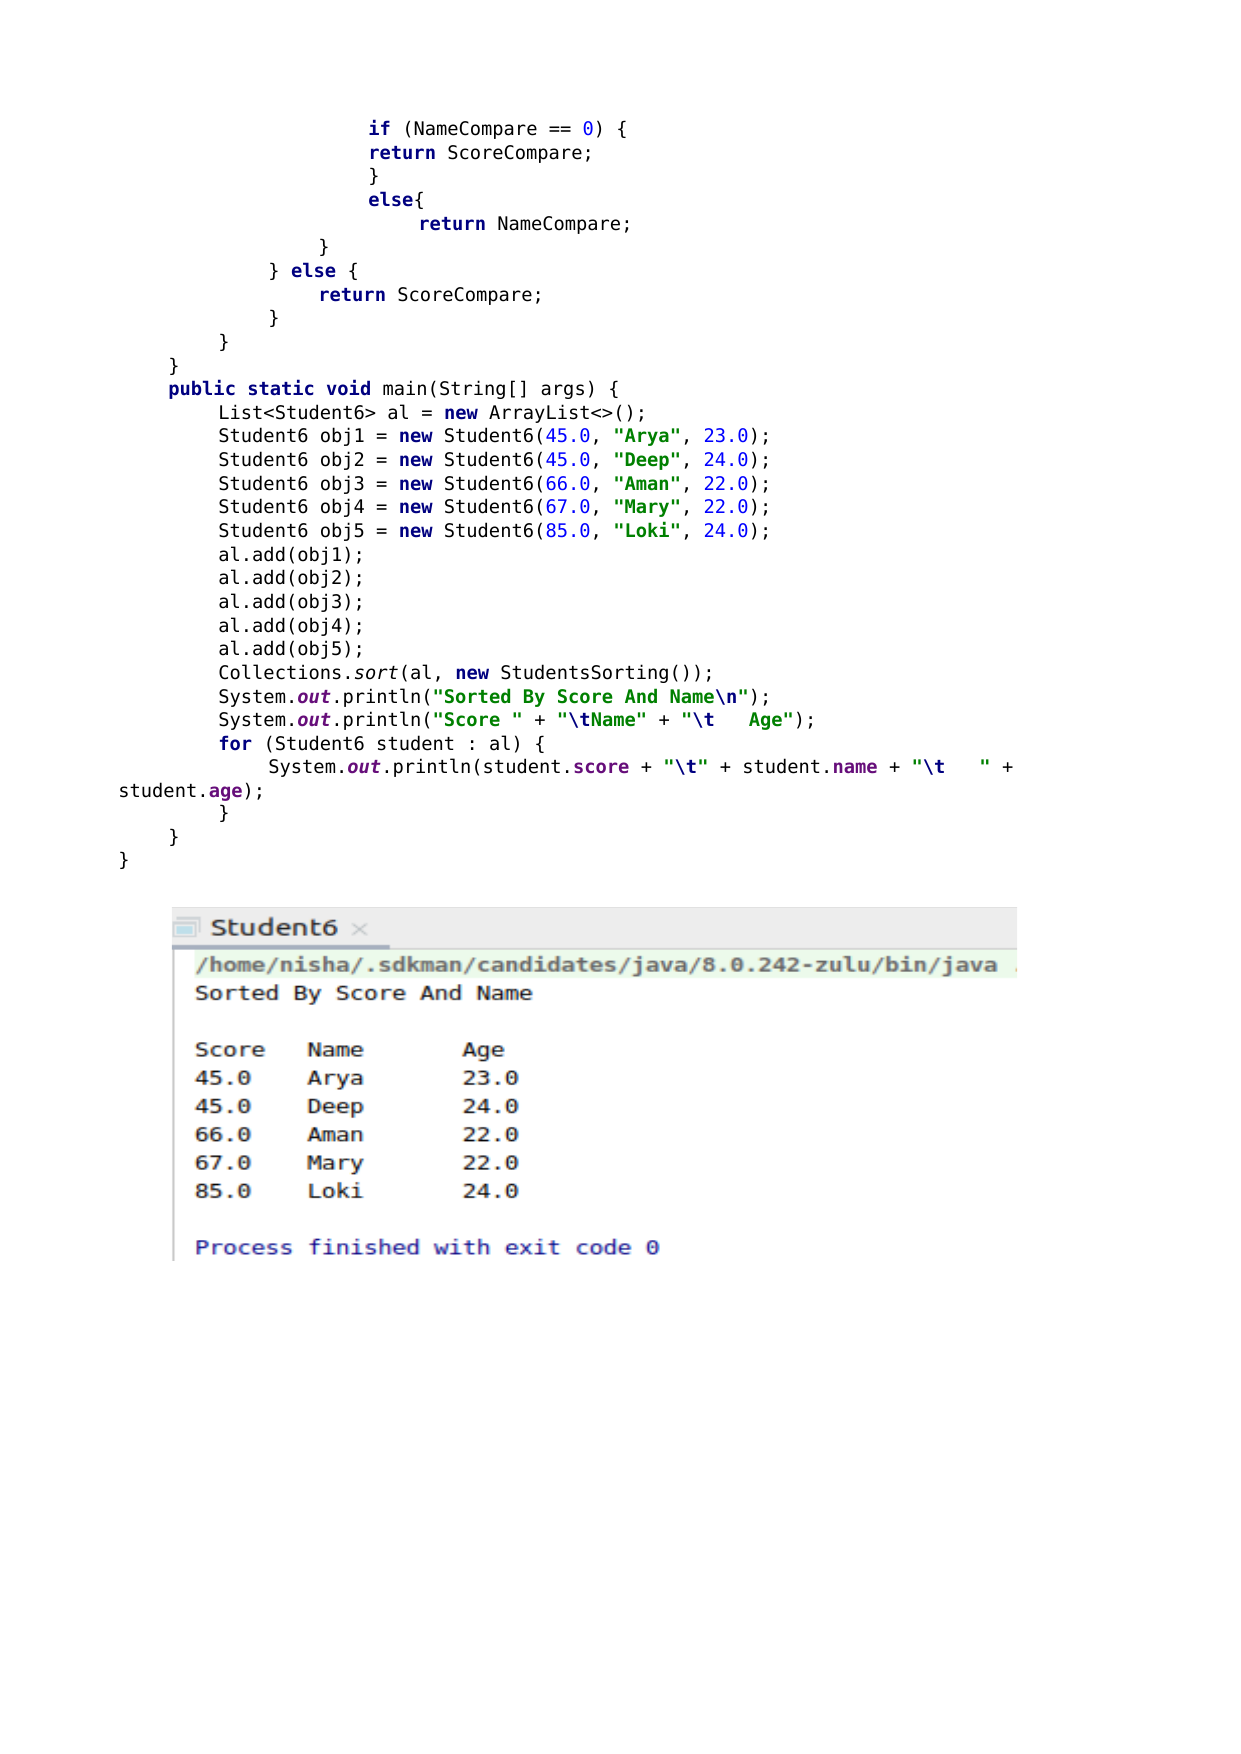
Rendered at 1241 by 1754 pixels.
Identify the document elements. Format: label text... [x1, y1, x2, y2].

text } [118, 354, 1122, 378]
picture [171, 907, 1018, 1261]
text public static void main(String[] args) { [118, 378, 1122, 402]
text Student6 obj5 = new Student6(85.0, "Loki", 24.0); [118, 520, 1122, 544]
text al.add(obj2); [118, 567, 1122, 591]
text Student6 obj2 = new Student6(45.0, "Deep", 24.0); [118, 449, 1122, 473]
text for (Student6 student : al) { [118, 733, 1122, 757]
text System.out.println("Sorted By Score And Name\n"); [118, 686, 1122, 709]
text } [118, 236, 1122, 260]
text List<Student6> al = new ArrayList<>(); [118, 402, 1122, 426]
text Student6 obj1 = new Student6(45.0, "Arya", 23.0); [118, 426, 1122, 449]
text Student6 obj3 = new Student6(66.0, "Aman", 22.0); [118, 473, 1122, 496]
text } [118, 165, 1122, 189]
text return ScoreCompare; [118, 284, 1122, 307]
text } [118, 849, 1122, 871]
text al.add(obj1); [118, 544, 1122, 567]
text Collections.sort(al, new StudentsSorting()); [118, 662, 1122, 686]
text } [118, 826, 1122, 849]
text System.out.println(student.score + "\t" + student.name + "\t " + student.age); [118, 757, 1122, 802]
text if (NameCompare == 0) { [118, 118, 1122, 142]
text Student6 obj4 = new Student6(67.0, "Mary", 22.0); [118, 496, 1122, 520]
text al.add(obj3); [118, 591, 1122, 615]
text } [118, 802, 1122, 826]
text return NameCompare; [118, 213, 1122, 236]
text al.add(obj4); [118, 615, 1122, 638]
text } else { [118, 260, 1122, 284]
text System.out.println("Score " + "\tName" + "\t Age"); [118, 709, 1122, 733]
text else{ [118, 189, 1122, 213]
text al.add(obj5); [118, 638, 1122, 662]
text } [118, 307, 1122, 331]
text return ScoreCompare; [118, 142, 1122, 165]
text } [118, 331, 1122, 354]
